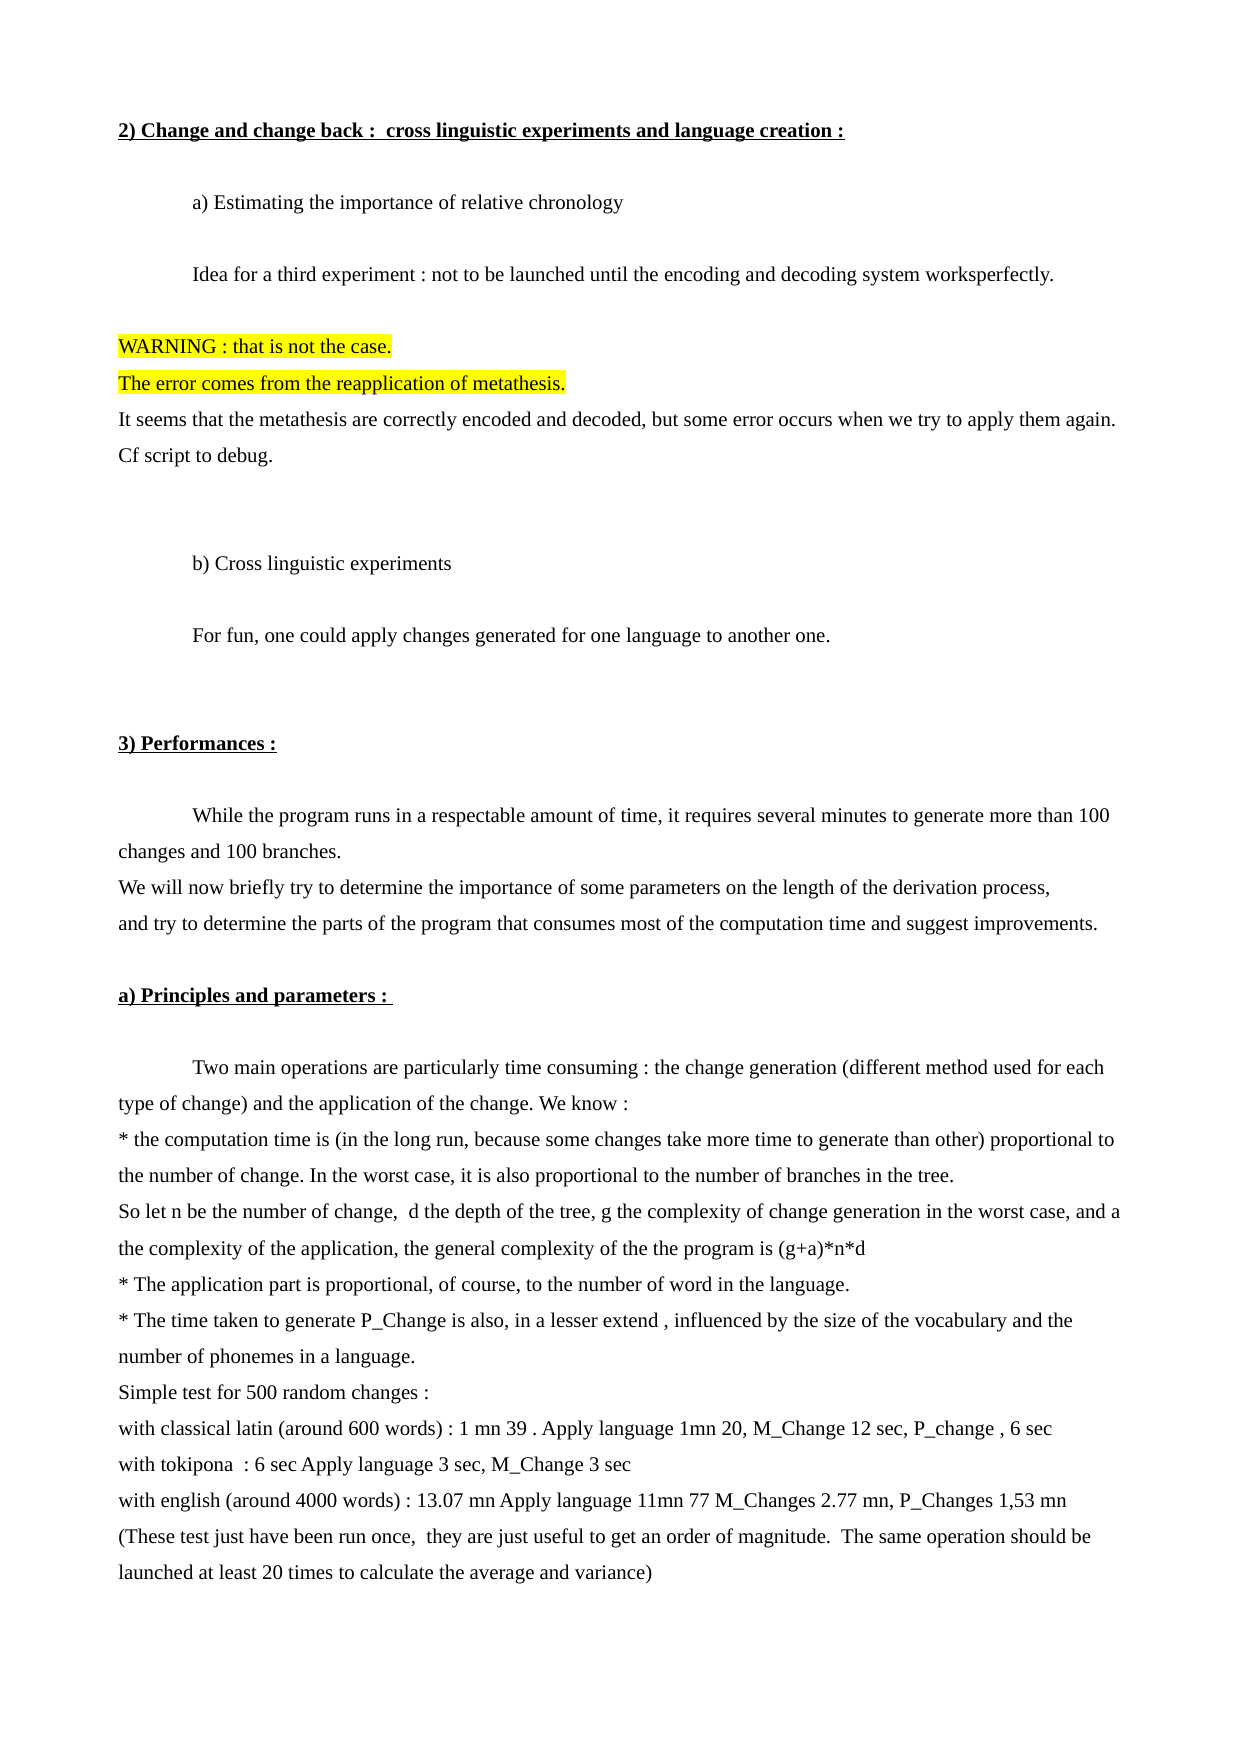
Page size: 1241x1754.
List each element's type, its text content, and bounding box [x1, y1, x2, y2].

text with classical latin (around 600 words) : 1 mn 39 . Apply language 1mn 20, M_Change 12 sec, P_change , 6 sec [118, 1416, 1122, 1440]
text a) Estimating the importance of relative chronology [118, 190, 1122, 214]
text While the program runs in a respectable amount of time, it requires several minutes to generate more than 100 changes and 100 branches. [118, 803, 1122, 863]
text * The application part is proportional, of course, to the number of word in the language. [118, 1271, 1122, 1296]
text 2) Change and change back : cross linguistic experiments and language creation : [118, 118, 1122, 142]
text For fun, one could apply changes generated for one language to another one. [118, 623, 1122, 647]
text and try to determine the parts of the program that consumes most of the computation time and suggest improvements. [118, 911, 1122, 935]
text Two main operations are particularly time consuming : the change generation (different method used for each type of change) and the application of the change. We know : [118, 1055, 1122, 1115]
text (These test just have been run once, they are just useful to get an order of magnitude. The same operation should be launched at least 20 times to calculate the average and variance) [118, 1524, 1122, 1584]
text WARNING : that is not the case. [118, 334, 1122, 358]
text with english (around 4000 words) : 13.07 mn Apply language 11mn 77 M_Changes 2.77 mn, P_Changes 1,53 mn [118, 1488, 1122, 1512]
text with tokipona : 6 sec Apply language 3 sec, M_Change 3 sec [118, 1452, 1122, 1476]
text a) Principles and parameters : [118, 983, 1122, 1007]
text 3) Performances : [118, 731, 1122, 755]
text * The time taken to generate P_Change is also, in a lesser extend , influenced by the size of the vocabulary and the number of phonemes in a language. [118, 1307, 1122, 1368]
text The error comes from the reapplication of metathesis. [118, 370, 1122, 394]
text So let n be the number of change, d the depth of the tree, g the complexity of change generation in the worst case, and a the complexity of the application, the general complexity of the the program is (g+a)*n*d [118, 1199, 1122, 1259]
text It seems that the metathesis are correctly encoded and decoded, but some error occurs when we try to apply them again. [118, 406, 1122, 431]
text b) Cross linguistic experiments [118, 551, 1122, 575]
text Simple test for 500 random changes : [118, 1379, 1122, 1404]
text We will now briefly try to determine the importance of some parameters on the length of the derivation process, [118, 875, 1122, 899]
text * the computation time is (in the long run, because some changes take more time to generate than other) proportional to the number of change. In the worst case, it is also proportional to the number of branches in the tree. [118, 1127, 1122, 1187]
text Idea for a third experiment : not to be launched until the encoding and decoding system worksperfectly. [118, 262, 1122, 286]
text Cf script to debug. [118, 442, 1122, 467]
